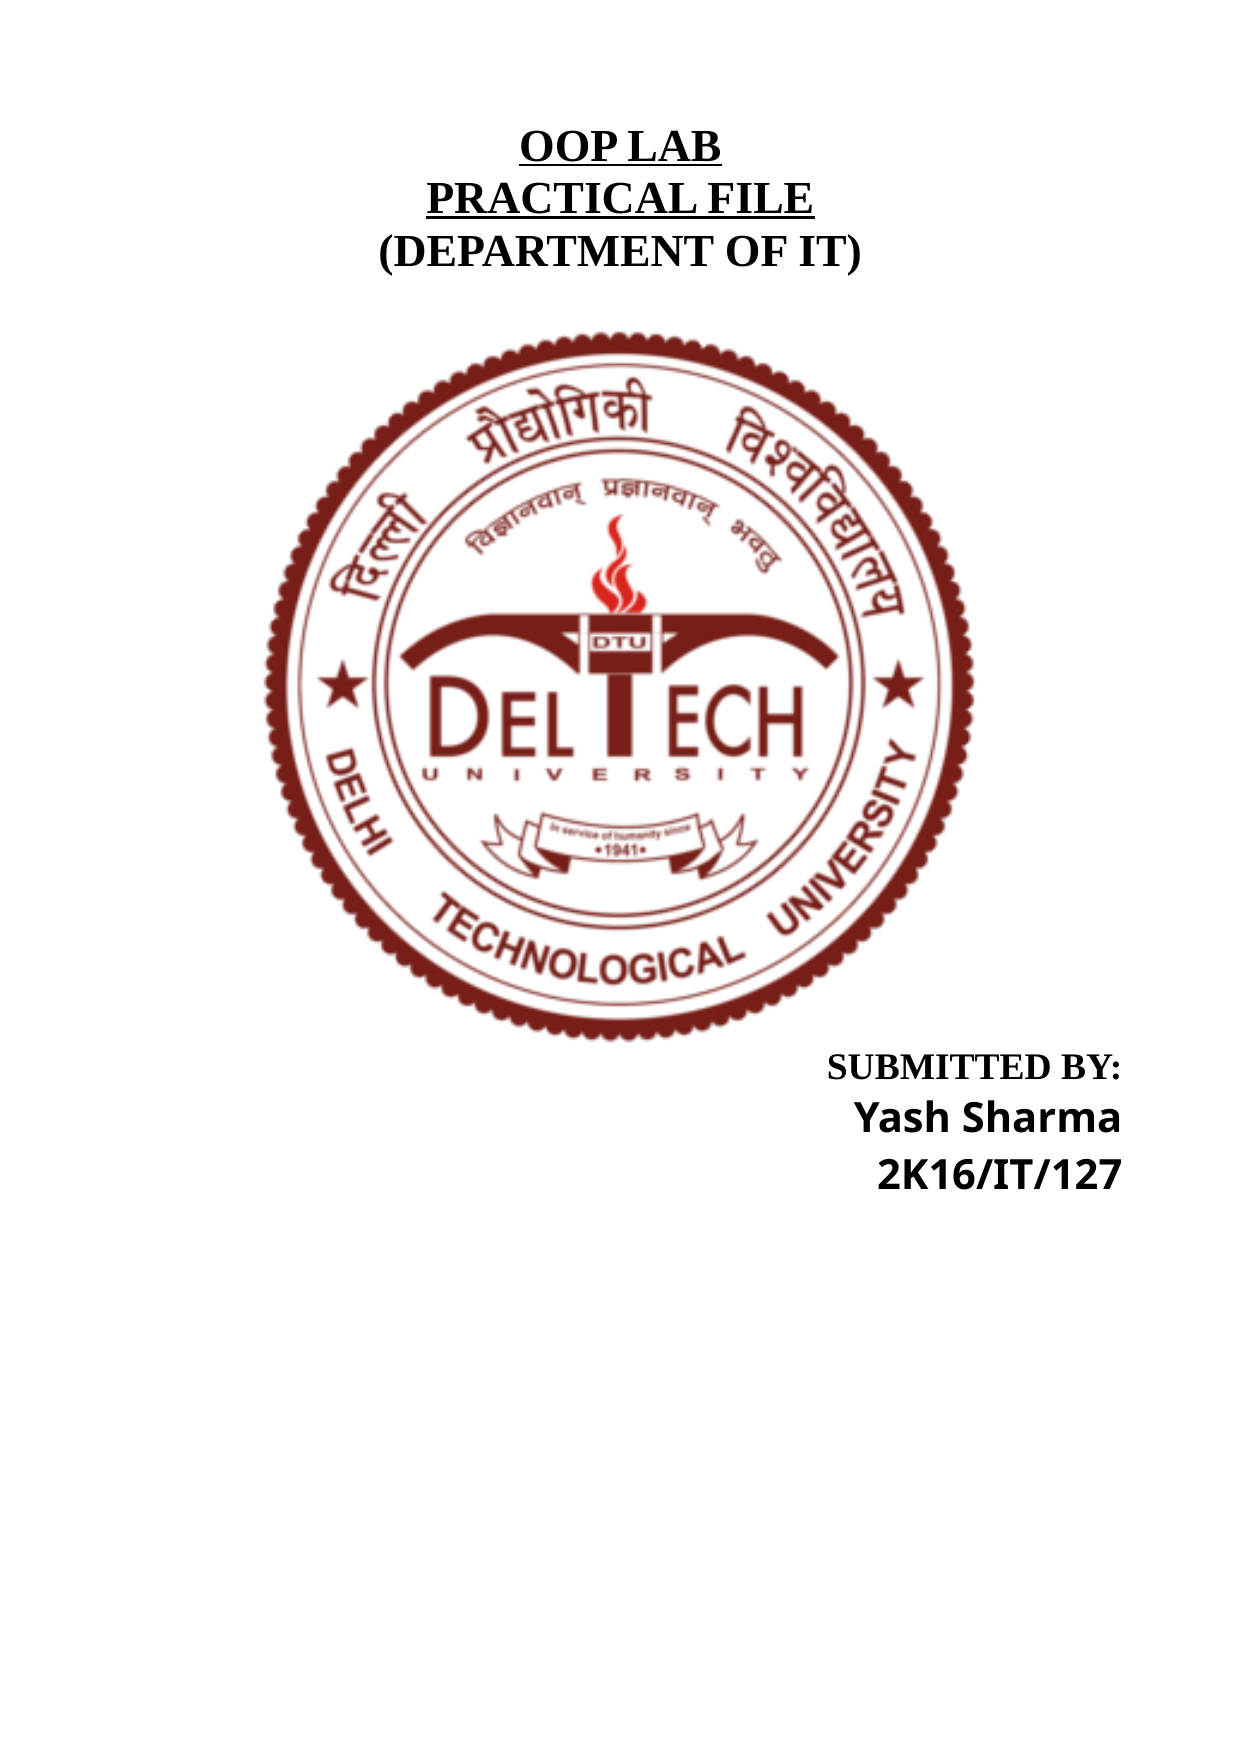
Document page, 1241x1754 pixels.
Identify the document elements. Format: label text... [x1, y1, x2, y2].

text Yash Sharma [118, 1088, 1122, 1144]
text PRACTICAL FILE [118, 171, 1122, 223]
picture [260, 328, 979, 1045]
text (DEPARTMENT OF IT) [118, 223, 1122, 276]
text 2K16/IT/127 [118, 1144, 1122, 1201]
text OOP LAB [118, 118, 1122, 171]
text SUBMITTED BY: [118, 1044, 1122, 1088]
